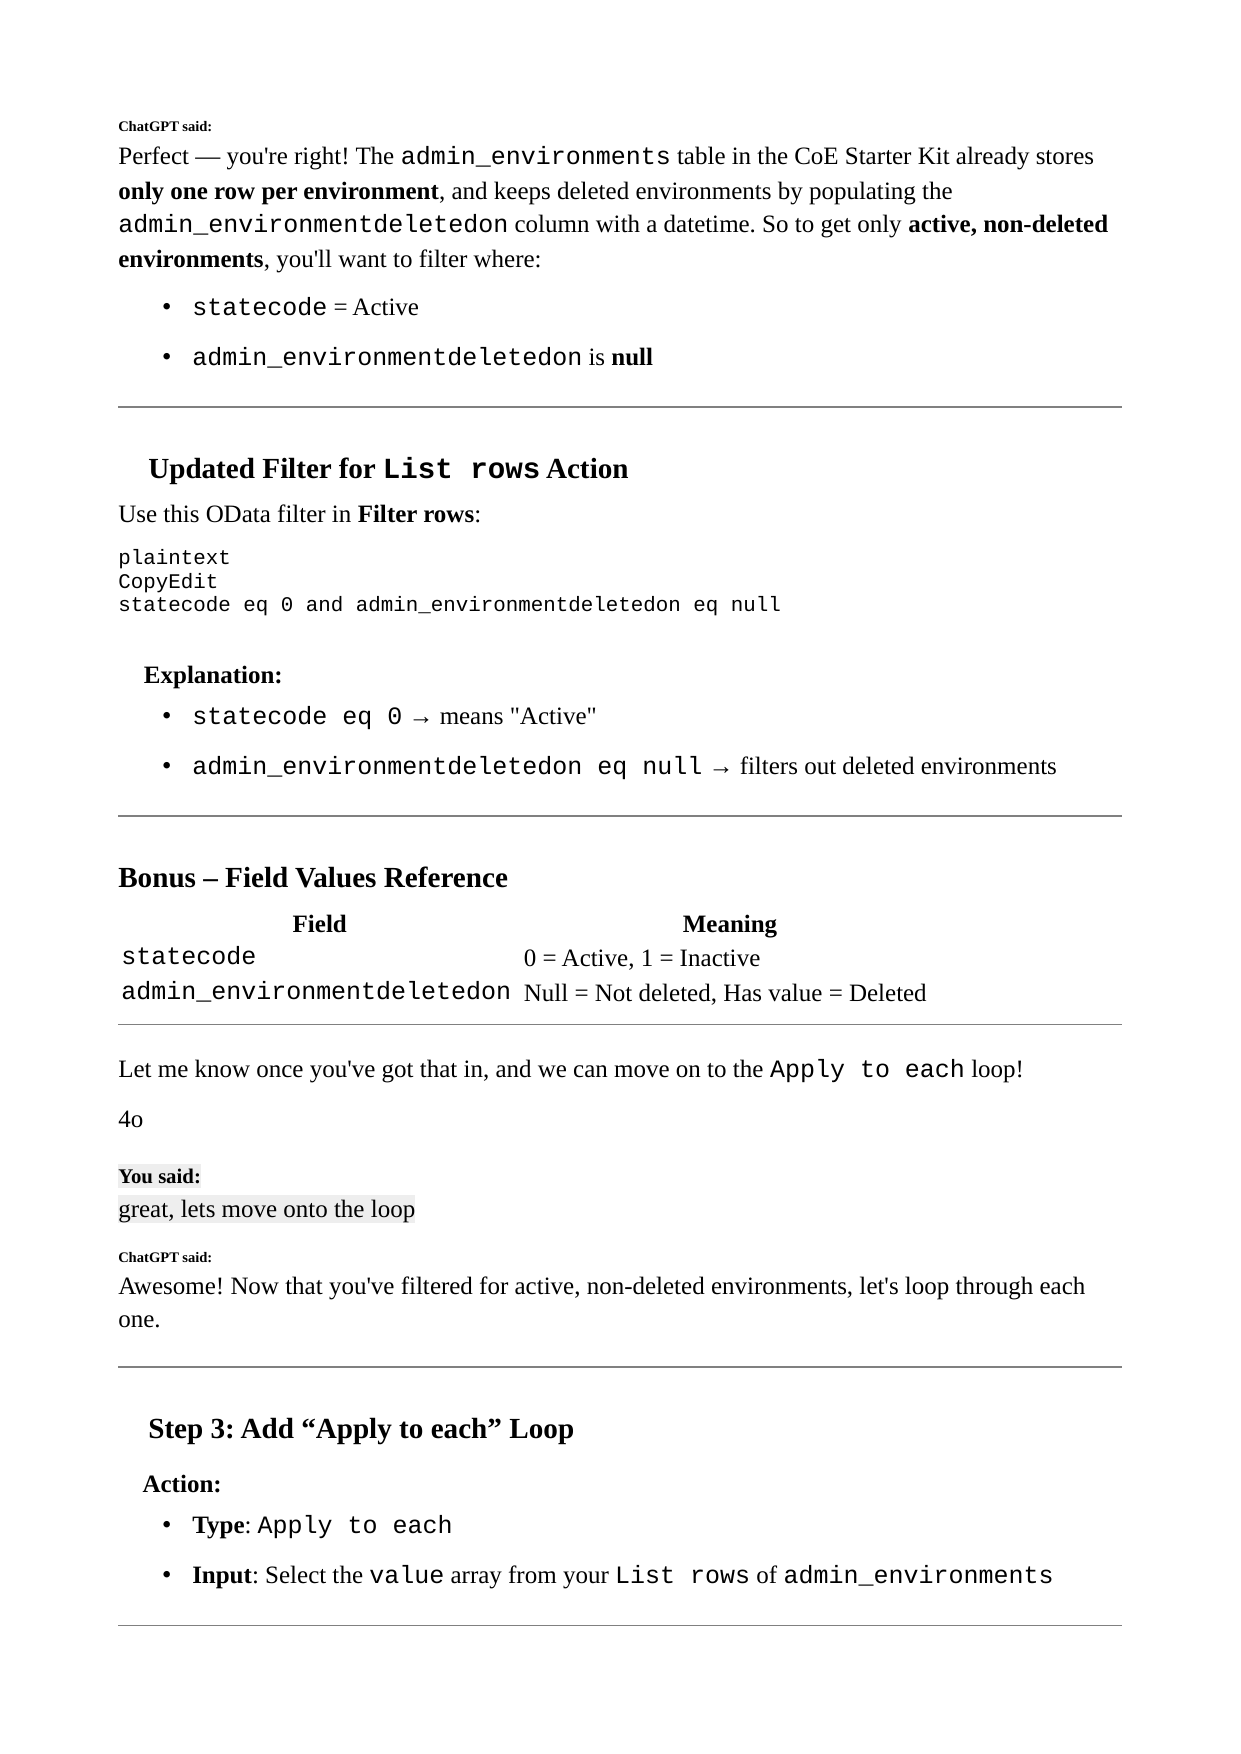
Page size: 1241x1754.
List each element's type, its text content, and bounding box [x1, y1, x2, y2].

text Use this OData filter in Filter rows: [118, 499, 1122, 528]
text Let me know once you've got that in, and we can move on to the Apply to each loop! [118, 1054, 1122, 1085]
table_header Meaning [521, 906, 939, 941]
subtitle ✅ Updated Filter for List rows Action [118, 451, 1122, 487]
subtitle ✅ Step 3: Add “Apply to each” Loop [118, 1411, 1122, 1444]
subtitle 📝 Explanation: [118, 660, 1122, 689]
list admin_environmentdeletedon is null [162, 342, 1122, 373]
text 4o [118, 1104, 1122, 1133]
text CopyEdit [118, 571, 1122, 594]
text Perfect — you're right! The admin_environments table in the CoE Starter Kit already stores only one row per environment, and keeps deleted environments by populating the admin_environmentdeletedon column with a datetime. So to get only active, non-deleted environments, you'll want to filter where: [118, 141, 1122, 273]
list Type: Apply to each [162, 1511, 1122, 1541]
subtitle Bonus – Field Values Reference [118, 860, 1122, 893]
table_cell Null = Not deleted, Has value = Deleted [521, 975, 939, 1010]
list statecode = Active [162, 292, 1122, 323]
list statecode eq 0 → means "Active" [162, 701, 1122, 732]
subtitle You said: [118, 1164, 1122, 1188]
subtitle ChatGPT said: [118, 1248, 1122, 1265]
subtitle ChatGPT said: [118, 118, 1122, 135]
table_header Field [118, 906, 521, 941]
text Awesome! Now that you've filtered for active, non-deleted environments, let's loop through each one. [118, 1271, 1122, 1333]
table_cell admin_environmentdeletedon [118, 975, 521, 1010]
table_cell 0 = Active, 1 = Inactive [521, 941, 939, 975]
text great, lets move onto the loop [118, 1194, 1122, 1223]
table_cell statecode [118, 941, 521, 975]
text plaintext [118, 547, 1122, 571]
text statecode eq 0 and admin_environmentdeletedon eq null [118, 594, 1122, 618]
list admin_environmentdeletedon eq null → filters out deleted environments [162, 751, 1122, 782]
subtitle 🔹 Action: [118, 1469, 1122, 1498]
list Input: Select the value array from your List rows of admin_environments [162, 1561, 1122, 1591]
